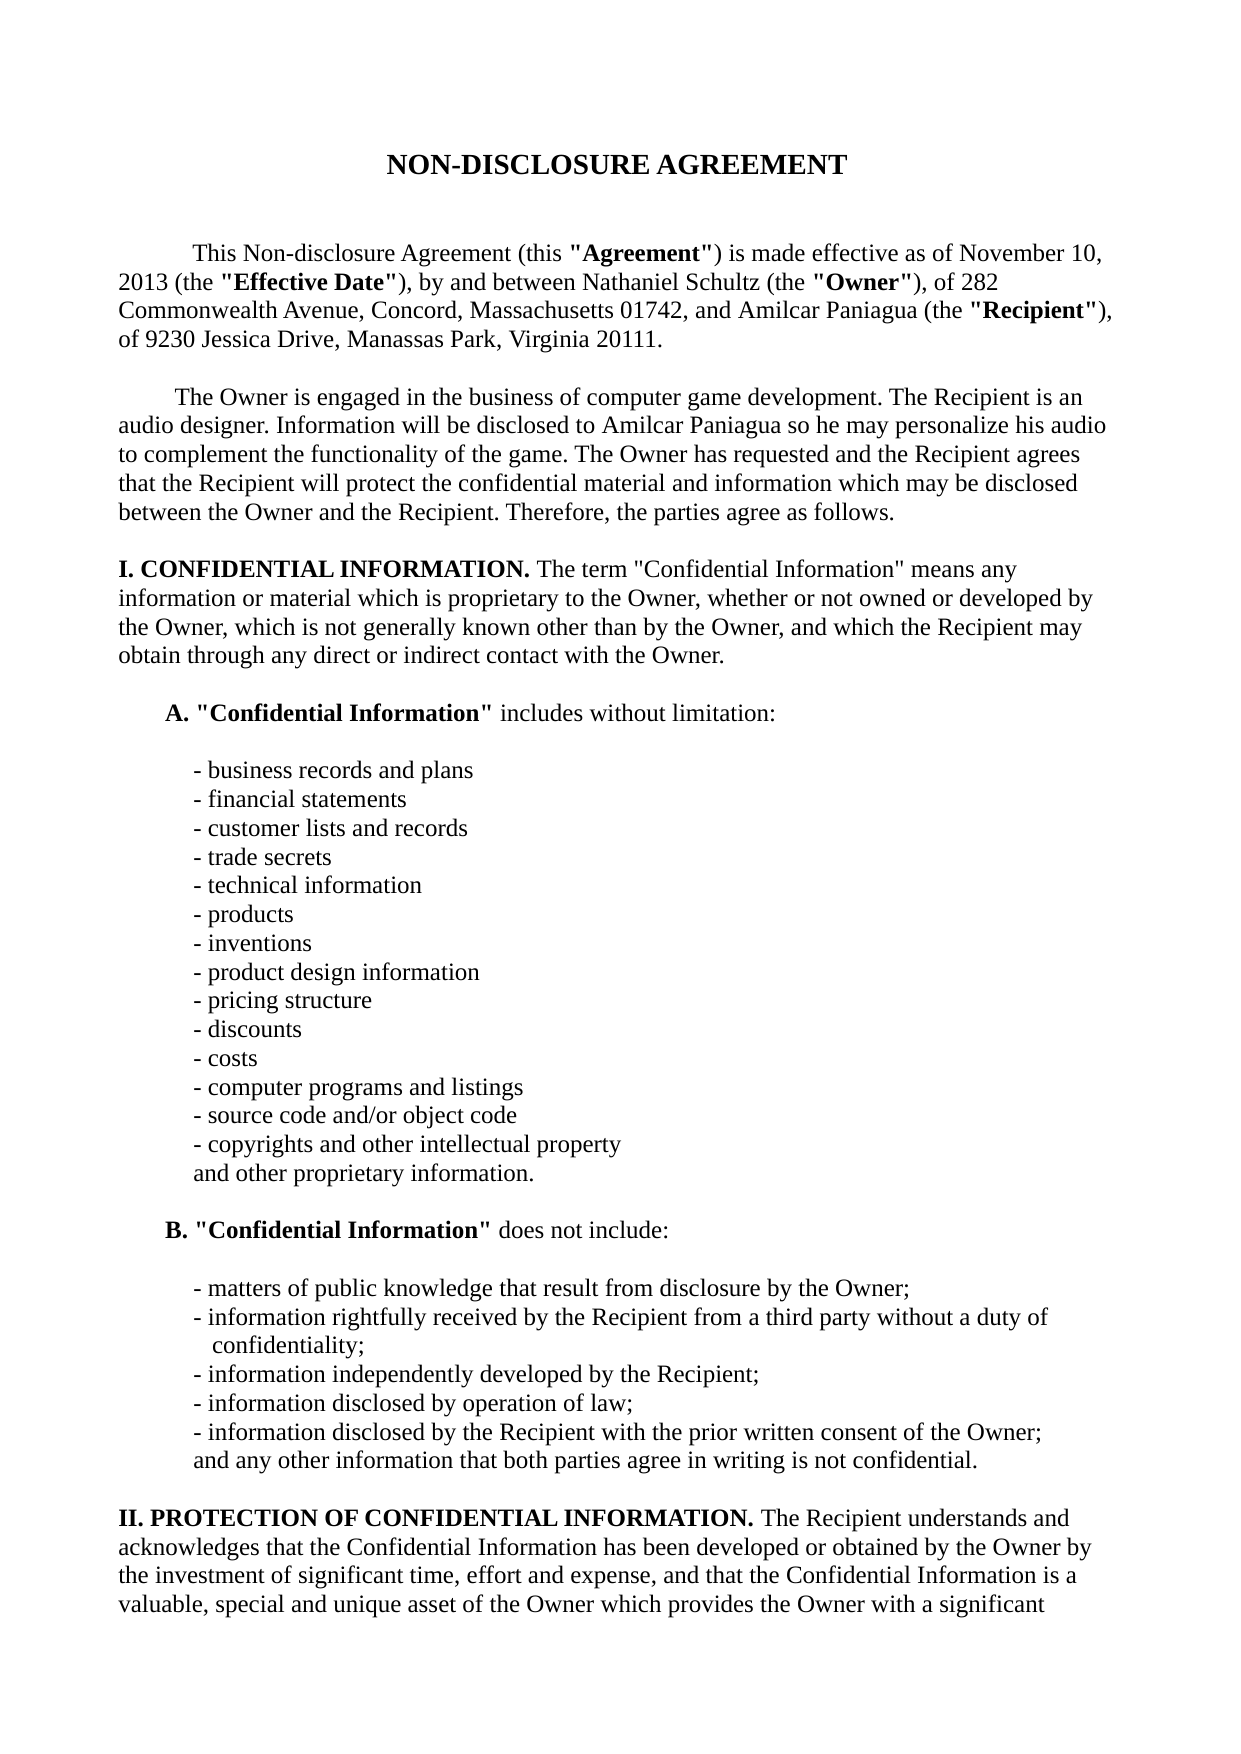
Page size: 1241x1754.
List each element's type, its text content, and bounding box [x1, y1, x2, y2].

text - information disclosed by operation of law; [193, 1388, 1122, 1417]
text - copyrights and other intellectual property [193, 1129, 1122, 1158]
text and other proprietary information. [193, 1158, 1122, 1187]
text - pricing structure [193, 985, 1122, 1014]
text - source code and/or object code [193, 1100, 1122, 1129]
text - trade secrets [193, 842, 1122, 870]
text - product design information [193, 957, 1122, 985]
text - information rightfully received by the Recipient from a third party without a duty of confidentiality; [193, 1302, 1122, 1359]
text A. "Confidential Information" includes without limitation: [165, 698, 1122, 727]
text B. "Confidential Information" does not include: [165, 1215, 1122, 1244]
text The Owner is engaged in the business of computer game development. The Recipient is an audio designer. Information will be disclosed to Amilcar Paniagua so he may personalize his audio to complement the functionality of the game. The Owner has requested and the Recipient agrees that the Recipient will protect the confidential material and information which may be disclosed between the Owner and the Recipient. Therefore, the parties agree as follows. [118, 382, 1122, 525]
text This Non-disclosure Agreement (this "Agreement") is made effective as of November 10, 2013 (the "Effective Date"), by and between Nathaniel Schultz (the "Owner"), of 282 Commonwealth Avenue, Concord, Massachusetts 01742, and Amilcar Paniagua (the "Recipient"), of 9230 Jessica Drive, Manassas Park, Virginia 20111. [118, 238, 1122, 353]
text - information disclosed by the Recipient with the prior written consent of the Owner; [193, 1417, 1122, 1445]
text - financial statements [193, 784, 1122, 813]
text I. CONFIDENTIAL INFORMATION. The term "Confidential Information" means any information or material which is proprietary to the Owner, whether or not owned or developed by the Owner, which is not generally known other than by the Owner, and which the Recipient may obtain through any direct or indirect contact with the Owner. [118, 554, 1122, 669]
text - technical information [193, 870, 1122, 899]
text - products [193, 899, 1122, 928]
text - costs [193, 1043, 1122, 1072]
text NON-DISCLOSURE AGREEMENT [118, 147, 1122, 180]
text - customer lists and records [193, 813, 1122, 842]
text - inventions [193, 928, 1122, 957]
text - business records and plans [193, 755, 1122, 784]
text - computer programs and listings [193, 1072, 1122, 1100]
text II. PROTECTION OF CONFIDENTIAL INFORMATION. The Recipient understands and acknowledges that the Confidential Information has been developed or obtained by the Owner by the investment of significant time, effort and expense, and that the Confidential Information is a valuable, special and unique asset of the Owner which provides the Owner with a significant [118, 1503, 1122, 1618]
text - discounts [193, 1014, 1122, 1043]
text - information independently developed by the Recipient; [193, 1359, 1122, 1388]
text - matters of public knowledge that result from disclosure by the Owner; [193, 1273, 1122, 1302]
text and any other information that both parties agree in writing is not confidential. [193, 1445, 1122, 1474]
